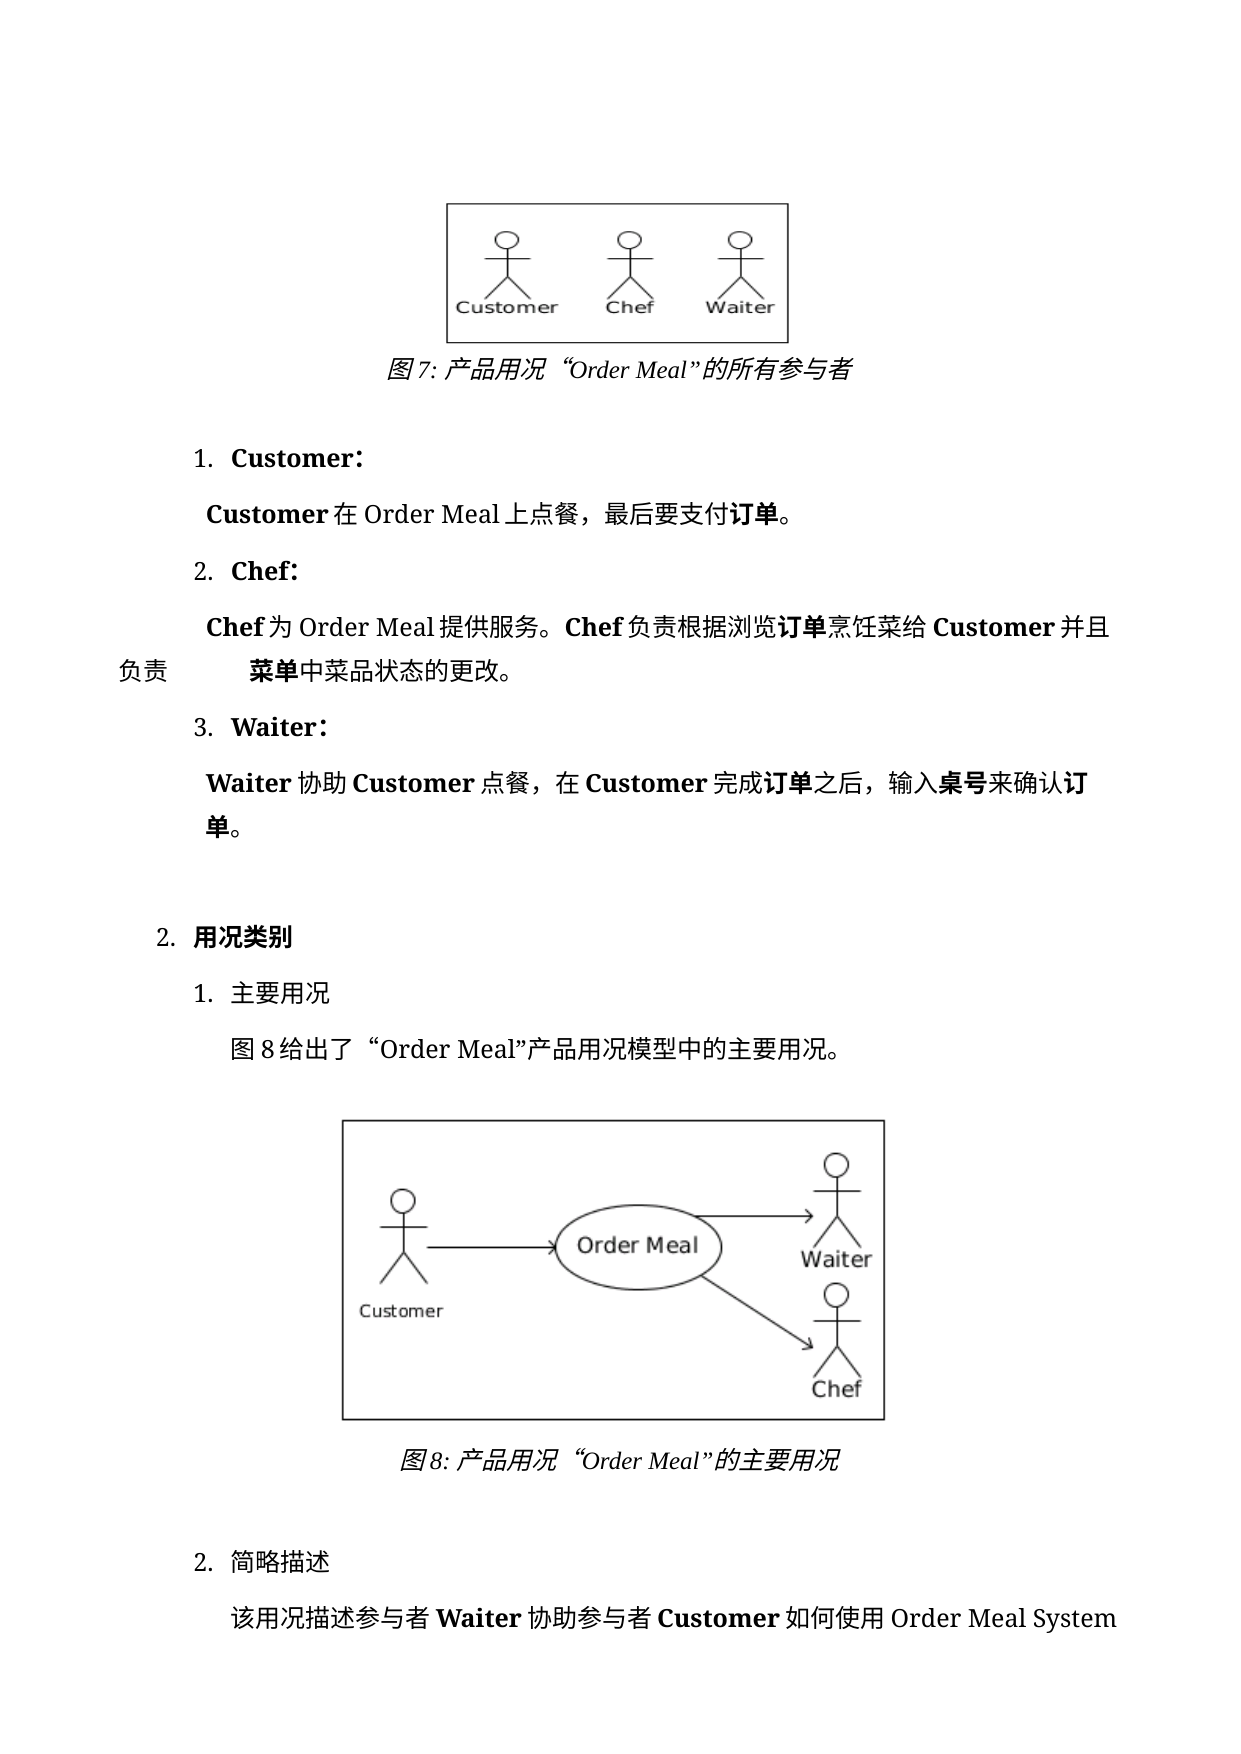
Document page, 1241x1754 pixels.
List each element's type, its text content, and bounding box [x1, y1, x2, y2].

list 主要用况 [193, 973, 1122, 1010]
list 图8给出了“Order Meal”产品用况模型中的主要用况。 [193, 1030, 1122, 1066]
list 图 7: 产品用况“Order Meal”的所有参与者 [356, 200, 884, 386]
picture [336, 1092, 904, 1441]
list 用况类别 [156, 917, 1122, 953]
text Waiter协助Customer点餐，在Customer完成订单之后，输入桌号来确认订 单。 [118, 764, 1122, 843]
text Customer在Order Meal上点餐，最后要支付订单。 [118, 495, 1122, 531]
list Waiter： [193, 707, 1122, 743]
list 图 8: 产品用况“Order Meal”的主要用况 [319, 1092, 921, 1477]
text Chef为Order Meal提供服务。Chef负责根据浏览订单烹饪菜给Customer并且负责 菜单中菜品状态的更改。 [118, 607, 1122, 687]
list Chef： [193, 551, 1122, 587]
picture [442, 200, 798, 350]
list 简略描述 [193, 1542, 1122, 1578]
list Customer： [193, 188, 1122, 475]
list 该用况描述参与者Waiter协助参与者Customer如何使用 Order Meal System [193, 1598, 1122, 1635]
